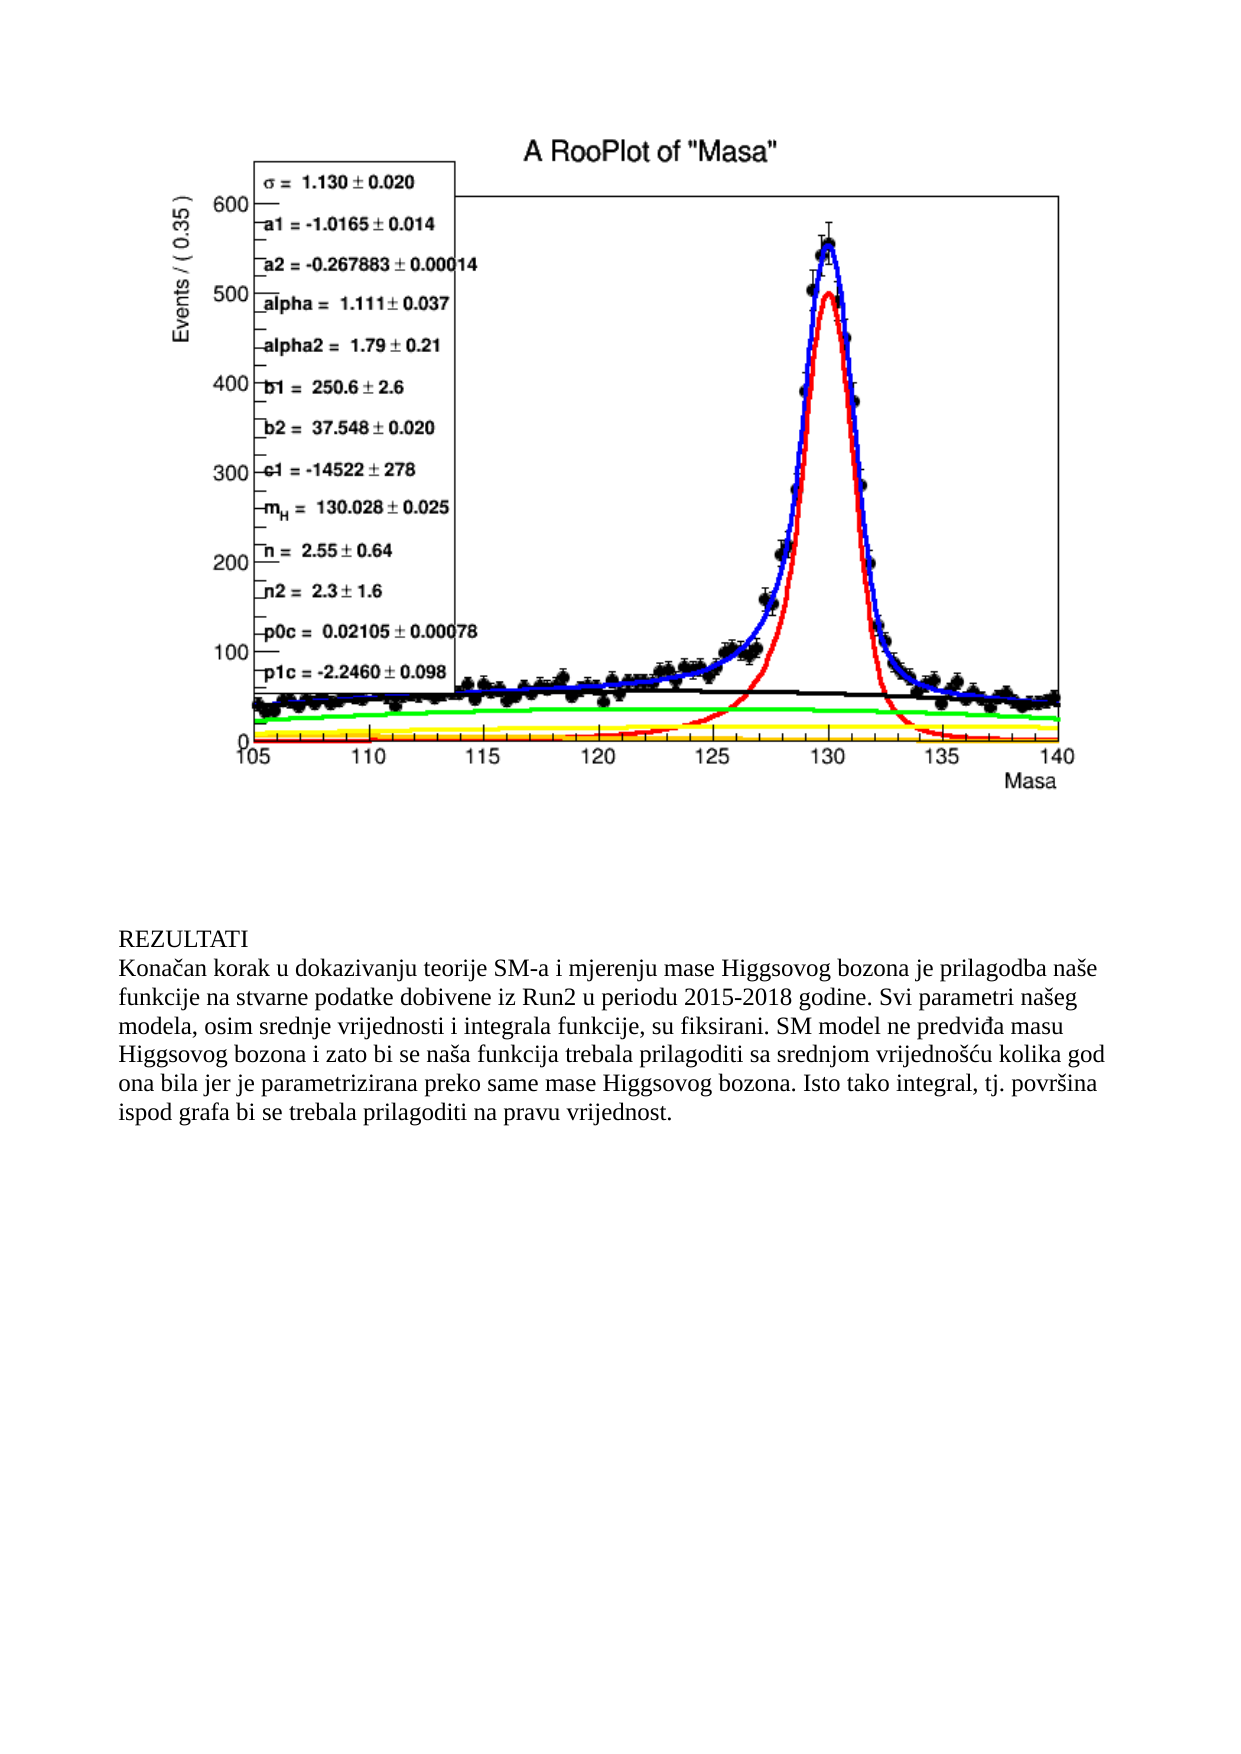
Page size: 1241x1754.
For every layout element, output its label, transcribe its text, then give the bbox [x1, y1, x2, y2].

text Konačan korak u dokazivanju teorije SM-a i mjerenju mase Higgsovog bozona je prilagodba naše funkcije na stvarne podatke dobivene iz Run2 u periodu 2015-2018 godine. Svi parametri našeg modela, osim srednje vrijednosti i integrala funkcije, su fiksirani. SM model ne predviđa masu Higgsovog bozona i zato bi se naša funkcija trebala prilagoditi sa srednjom vrijednošću kolika god ona bila jer je parametrizirana preko same mase Higgsovog bozona. Isto tako integral, tj. površina ispod grafa bi se trebala prilagoditi na pravu vrijednost. [118, 953, 1122, 1126]
text REZULTATI [118, 924, 1122, 953]
picture [154, 128, 1158, 810]
